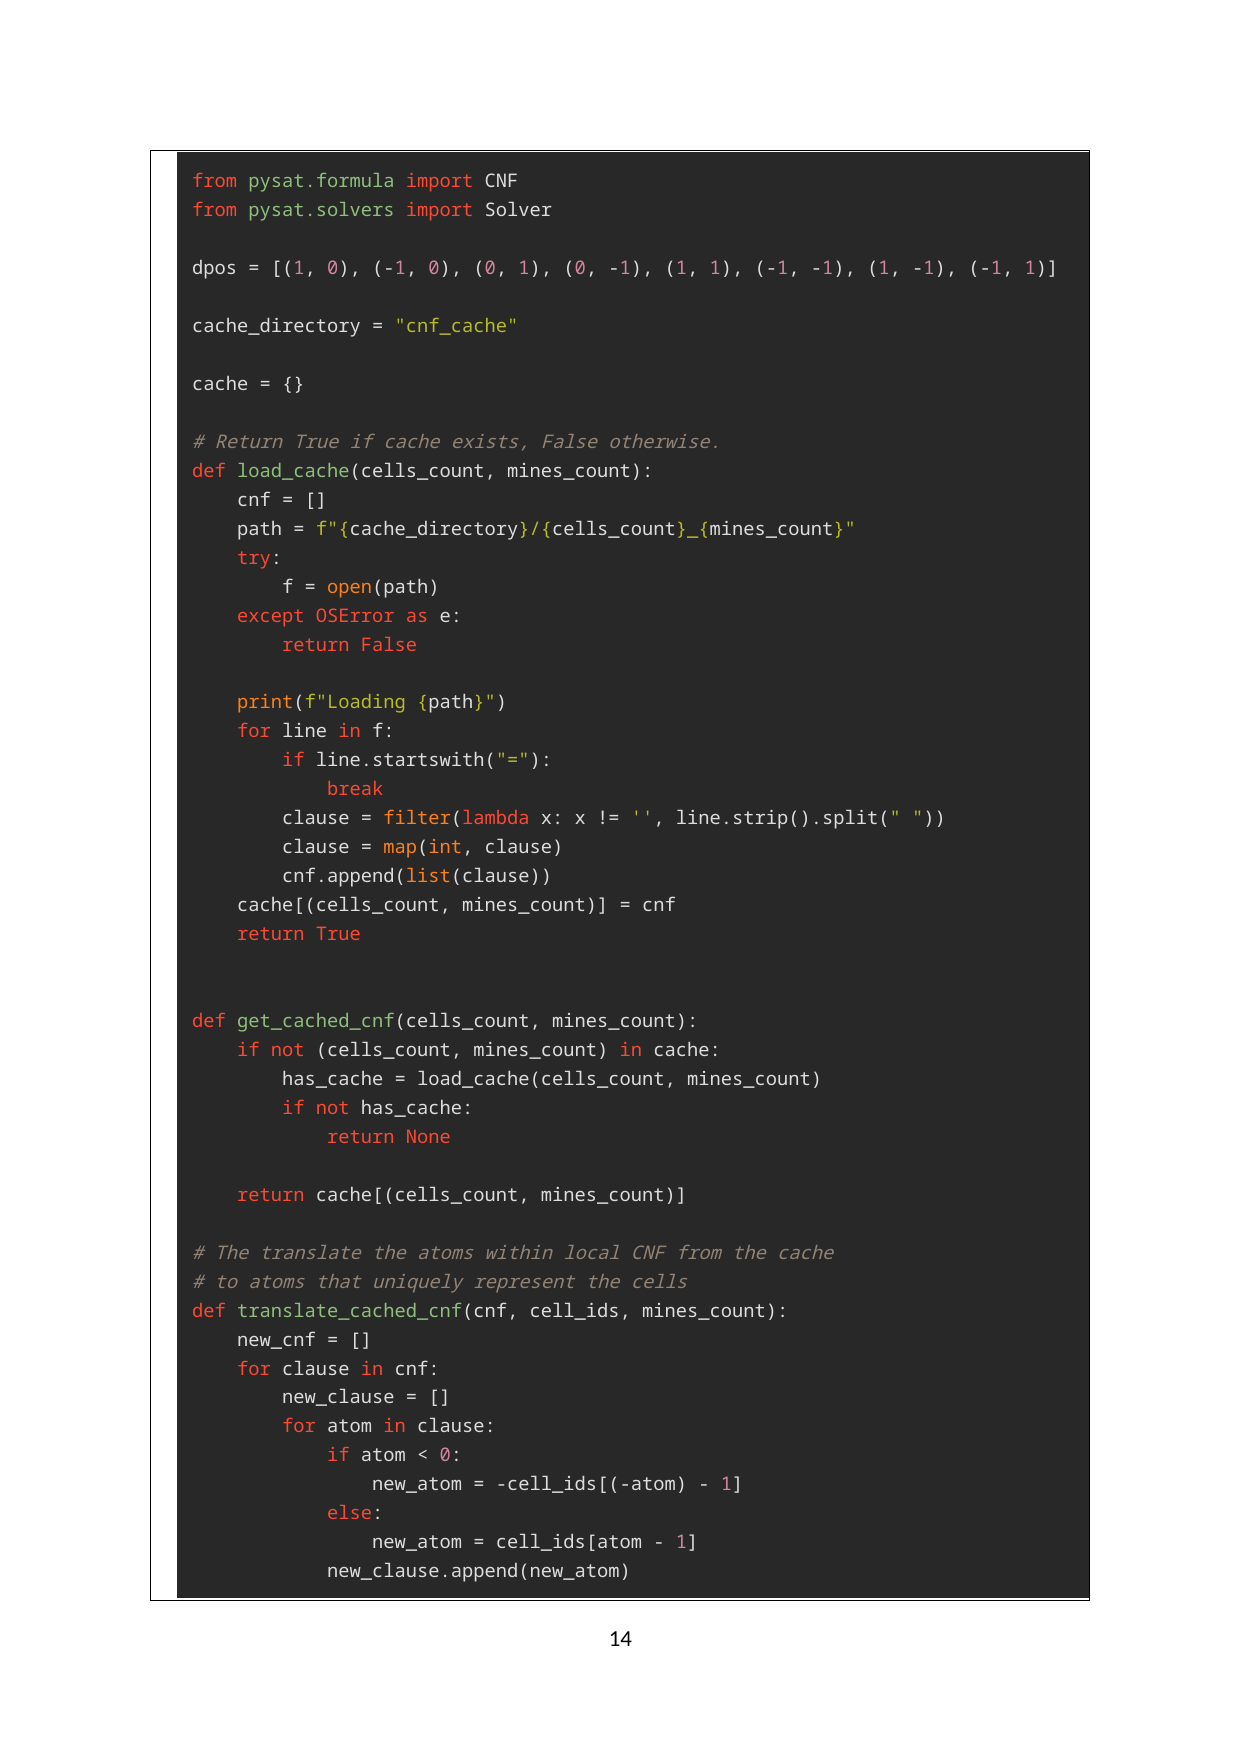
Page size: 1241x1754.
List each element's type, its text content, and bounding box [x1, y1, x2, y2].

table_cell Project Source Codes game.py: import tkinter as tk from tkinter import messagebox import random import solver import time font = ("Courier", 20, "bold") small_font = ("Courier", 10, "bold") dpos = [(1, 0), (-1, 0), (0, 1), (0, -1), (1, 1), (-1, -1), (1, -1), (-1, 1)] cell_number_colors = [ "blue", "green", "red", "navy", "firebrick", "darkturquoise", "black", "darkgray", ] cell_content_bomb = "💣" cell_content_bomb_exploded = "💥" cell_content_flag = "🚩" cell_content_flag_wrong = "❌" class Board(tk.Frame): def __init__(self, master, board_size, mines, cell_size): super().__init__(master) self.board_size = board_size self.mines = mines self.cell_size = cell_size self.board_generated = False self.initialize_cell_buttons() self.interaction_enabled = True def reset(self): for column in self.cell_buttons: for button in column: button.destroy() self.board_generated = False self.initialize_cell_buttons() def initialize_board_data(self): self.exploded = False self.cells_revealed = set() self.cells_flagged_locations = set() self.cells_grid_flagged = [[False for i in range(self.board_size)] for i in range(self.board_size)] self.cells_grid_info = [[0 for i in range(self.board_size)] for i in range(self.board_size)] self.cells_unrevealed = { (x, y) for x in range(self.board_size) for y in range(self.board_size)} self.mine_locations = set() def setup_grid_info(self): for x, y in self.mine_locations: for dx, dy in dpos: test_x = x + dx test_y = y + dy if not 0 <= test_x < self.board_size or not 0 <= test_y < self.board_size: continue if not type(self.cells_grid_info[test_x][test_y]) is int: continue self.cells_grid_info[test_x][test_y] += 1 def generate_random_board(self): self.initialize_board_data() for _ in range(self.mines): mine_x = random.randint(0, self.board_size - 1) mine_y = random.randint(0, self.board_size - 1) self.cells_grid_info[mine_x][mine_y] = '*' self.mine_locations.add((mine_x, mine_y)) self.setup_grid_info() def setup_custom_board(self, mine_locations=None, cells_to_reveal=None, cells_to_flag=None): self.initialize_board_data() if mine_locations: self.mine_locations = set(mine_locations) for x, y in self.mine_locations: self.cells_grid_info[x][y] = '*' self.setup_grid_info() if cells_to_reveal: for pos in cells_to_reveal: board.reveal_cell(*pos) if cells_to_flag: for pos in cells_to_flag: board.cell_flag(*pos) def initialize_cell_buttons(self): self.cell_buttons = [] for x in range(self.board_size): column = [] for y in range(self.board_size): # Make button square cell_button_frame = tk.Frame( self, width=self.cell_size, height=self.cell_size, ) cell_button_frame.grid_propagate(False) # Prevent the frame from resizing cell_button_frame.grid_columnconfigure(0, weight=1) # Allows the button to fill the frame cell_button_frame.grid_rowconfigure(0, weight=1) cell_button_frame.grid(column=x, row=y, sticky=tk.NSEW) cell_button = tk.Button( cell_button_frame, font=font, highlightthickness=0, ) cell_button.configure(command=self.on_cell_left_clicked(x, y)) cell_button.bind("<Button-3>", self.on_cell_right_clicked(x, y)) cell_button.grid(column=0, row=0, sticky=tk.NSEW) column.append(cell_button_frame) self.cell_buttons.append(column) def button_at(self, x, y): if not (0 <= x < self.board_size \ and 0 <= y < self.board_size): return None return self.cell_buttons[x][y].winfo_children()[0] def pos_inside_board(self, x, y): return 0 <= x < self.board_size and 0 <= y < self.board_size def cell_is_revealed(self, x, y): return (x, y) in self.cells_revealed def cell_is_empty(self, x, y): return self.cells_grid_info[x][y] == 0 def cell_is_number(self, x, y): val = self.cells_grid_info[x][y] if not isinstance(val, int): return False return 1 >= val >= 8 def cell_is_bomb(self, x, y): return self.cells_grid_info[x][y] == "*" def cell_is_flagged(self, x, y): return self.cells_grid_flagged[x][y] def show_cell_button(self, x, y): if self.cell_is_empty(x, y): if self.cell_is_flagged(x, y): self.button_at(x, y).config( text=cell_content_flag, ) elif self.cell_is_bomb(x, y): if self.cell_is_flagged(x, y): self.button_at(x, y).config( text=cell_content_flag, ) else: color = "black" self.button_at(x, y).config( text=cell_content_bomb, disabledforeground=color, foreground=color ) else: if self.cell_is_flagged(x, y): self.button_at(x, y).config( text=cell_content_flag_wrong, foreground="red", disabledforeground="red", ) else: color = cell_number_colors[self.cells_grid_info[x][y] - 1] content = str(self.cells_grid_info[x][y]) self.button_at(x, y).config( text=content, disabledforeground=color, foreground=color ) def reveal_cell(self, x, y): if (x, y) in self.cells_revealed: return self.cells_unrevealed.remove((x, y)) self.cells_revealed.add((x, y)) if self.cell_is_empty(x, y) and not self.cell_is_flagged(x, y): for dx, dy in dpos: testx = x + dx testy = y + dy if 0 <= testx < self.board_size \ and 0 <= testy < self.board_size \ and type(self.cells_grid_info[testx][testy]) is int: self.reveal_cell(testx, testy) self.button_at(x, y).config( relief=tk.SUNKEN, state=tk.DISABLED, ) if self.cell_is_empty(x, y): pass elif self.cell_is_bomb(x, y): self.button_at(x, y).config( text=cell_content_bomb_exploded, disabledforeground="black", background="red" ) else: self.button_at(x, y).config( text=str(self.cells_grid_info[x][y]), disabledforeground=cell_number_colors[self.cells_grid_info[x][y] - 1] ) self.cells_revealed.add((x, y)) def reveal_all(self): for x in range(self.board_size): for y in range(self.board_size): if (x, y) in self.cells_revealed: continue self.show_cell_button(x, y) self.button_at(x, y).config( state=tk.DISABLED ) def find_number_cells_adjacent_to_unrevealed_cell(self): cells = set() for mine_x, mine_y in self.mine_locations: for dx, dy in dpos: testx = mine_x + dx testy = mine_y + dy if not self.pos_inside_board(testx, testy) \ or not self.cell_is_revealed(testx, testy) \ or (testx, testy) in self.mine_locations: continue number_cell_x, number_cell_y = testx, testy for dx, dy in dpos: testx = number_cell_x + dx testy = number_cell_y + dy if not self.cell_is_revealed(testx, testy): continue cells.add((number_cell_x, number_cell_y)) break return cells def cell_flag_without_event(self, x, y): if (x, y) in self.cells_revealed or self.exploded: return self.button_at(x, y).config(text=cell_content_flag, state=tk.DISABLED) self.cells_grid_flagged[x][y] = True self.cells_flagged_locations.add((x, y)) def cell_flag(self, x, y): self.cell_flag_without_event(x, y) self.event_generate("<<CellFlagged>>") def cell_unflag(self, x, y): if (x, y) in self.cells_revealed or self.exploded: return self.button_at(x, y).config(text="", state=tk.NORMAL) self.cells_grid_flagged[x][y] = False self.cells_flagged_locations.remove((x, y)) self.event_generate("<<CellUnflagged>>") def on_cell_left_clicked(self, x, y): def on_cell_left_clicked_inner(): if not self.interaction_enabled: return # Attempts til giving up generating good start attempts = 1000 while not self.board_generated: self.generate_random_board() attempts -= 1 if not self.cell_is_empty(x, y) and attempts > 0: continue self.board_generated = True self.event_generate("<<BoardGenerated>>") break if self.cells_grid_info[x][y] == "*": self.reveal_cell(x, y) self.reveal_all() self.event_generate("<<CellExploded>>") self.exploded = True else: self.reveal_cell(x, y) self.event_generate("<<CellRevealed>>") return on_cell_left_clicked_inner def on_cell_right_clicked(self, x, y): def on_cell_right_clicked_inner(event): if not self.interaction_enabled: return if not self.board_generated \ or (x, y) in self.cells_revealed \ or self.exploded: return if self.cells_grid_flagged[x][y]: self.cell_unflag(x, y) else: self.cell_flag(x, y) return on_cell_right_clicked_inner def update_mines_left_label(args): mines_left = len(board.mine_locations) - len(board.cells_flagged_locations) mines_left_str.set(f"{mines_left} mines left") def check_board_completed(args): if len(board.mine_locations) == len(board.cells_flagged_locations) \ and len(board.cells_revealed) == board.board_size * board.board_size - len(board.mine_locations): messagebox.showinfo("Game completed", "All mines found!") board.interaction_enabled = False def exploded(args): messagebox.showwarning("Game over", "You activated a mine...") def reset(): try: board.board_size = int(board_size_var.get()) board.mines = int(mines_var.get()) except: pass board.reset() mines_left_str.set(f"? mines left") board.interaction_enabled = True def tksleep(t): 'emulating time.sleep(seconds)' ms = int(t*1000) root = tk._get_default_root() var = tk.IntVar(root) root.after(ms, lambda: var.set(1)) root.wait_variable(var) def solve_once(): if not board.board_generated or board.exploded: return result = solver.solve_once(board) if result == None: print("Cannot solve") return # Nice animation delay = 0.005 for cell, is_mine in result.items(): if not board.board_generated or board.exploded: break if enable_delay.get(): tksleep(delay) x, y = cell if is_mine: board.cell_flag_without_event(x, y) else: if not board.exploded: board.reveal_cell(x, y) if board.cells_grid_info[x][y] == "*": board.reveal_all() board.exploded = True break if board.exploded: board.event_generate("<<CellExploded>>") board.event_generate("<<CellFlagged>>") def solve_all(): while True: result = solver.solve_once(board) if result == None: print("Solve all finished") return if not board.board_generated or board.exploded: return delay = 0.005 for cell, is_mine in result.items(): if enable_delay.get(): tksleep(delay) x, y = cell if is_mine: board.cell_flag_without_event(x, y) else: if not board.exploded: board.reveal_cell(x, y) if board.cells_grid_info[x][y] == "*": board.reveal_all() board.exploded = True if board.exploded: board.event_generate("<<CellExploded>>") board.event_generate("<<CellFlagged>>") def toggle_solver_delay(): if enable_delay.get(): enable_delay.set(False) toggle_delay_text.set("Delay Disabled") else: enable_delay.set(True) toggle_delay_text.set("Delay Enabled") # Preemptively load caches for common cases for neighbors_count in range(1, 8): for mines_count in range(1, neighbors_count + 1): solver.load_cache(neighbors_count, mines_count) root = tk.Tk() top_bar = tk.Frame() top_bar.grid(column=0, row=0, ipadx=50) top_bar.grid_columnconfigure(0, weight=1) top_bar.grid_columnconfigure(1, weight=1) gameplay_ui = tk.Frame(top_bar) gameplay_ui.grid(column=0, row=0) gameplay_ui.grid_rowconfigure(0, weight=1) gameplay_ui.grid_rowconfigure(1, weight=1) mines_left_str = tk.StringVar() mines_left_str.set("? mines left") mines_left_label = tk.Label(gameplay_ui, textvariable=mines_left_str, font=font) mines_left_label.grid(column=2, row=0) reset_button = tk.Button(gameplay_ui, text="Reset", font=font, command=reset) reset_button.grid(column=2, row=1) def board_size_entry_on_invalid(): board_size_entry.delete(0, "end") board_size_entry.insert(0, board.board_size) board_size_var = tk.StringVar() board_size_var.set(10) board_size_entry = tk.Entry( gameplay_ui, textvariable=board_size_var, font=small_font, validate="focusout", validatecommand=( root.register(lambda v: v.isdigit()), "%P" ), invalidcommand=board_size_entry_on_invalid ) board_size_entry.grid(column=1, row=0, padx=(0, 20)) size_label = tk.Label(gameplay_ui, text="Size", font=small_font) size_label.grid(column=0, row=0) def mines_entry_on_invalid(): mines_entry.delete(0, "end") mines_entry.insert(0, str(board.mines)) mines_var = tk.StringVar() mines_entry = tk.Entry( gameplay_ui, textvariable=mines_var, font=small_font, validate="focusout", validatecommand=( root.register(lambda v: v.isdigit() and int(v) < int(board_size_var.get()) * int(board_size_var.get())), "%P" ), invalidcommand=mines_entry_on_invalid, ) mines_entry.insert(0, "10") mines_entry.grid(column=1, row=1, padx=(0, 20)) mines_label = tk.Label(gameplay_ui, text="Mines", font=small_font) mines_label.grid(column=0, row=1) solver_ui = tk.Frame(top_bar) solver_ui.grid(column=1, row=0) solver_ui.grid_rowconfigure(0, weight=1) solver_ui.grid_rowconfigure(1, weight=1) solve_once_button = tk.Button(solver_ui, text="Solve Once", font=font, command=solve_once) solve_once_button.grid(column=0, row=0) solve_all_button = tk.Button(solver_ui, text="Solve all", font=font, command=solve_all) solve_all_button.grid(column=1, row=0) toggle_delay_text = tk.StringVar() toggle_delay_text.set("Delay Enabled") enable_delay = tk.BooleanVar() enable_delay.set(True) delay_button = tk.Button(solver_ui, textvariable=toggle_delay_text, font=font, command=toggle_solver_delay) delay_button.grid(column=0, row=1, columnspan=2) board = Board(root, 10, 10, 30) board.grid(column=0, row=1) # test_board(board) board.bind("<<BoardGenerated>>", update_mines_left_label) board.bind("<<CellFlagged>>", update_mines_left_label) board.bind("<<CellUnflagged>>", update_mines_left_label) board.bind("<<BoardGenerated>>", check_board_completed, True) board.bind("<<CellFlagged>>", check_board_completed, True) board.bind("<<CellUnflagged>>", check_board_completed, True) board.bind("<<CellRevealed>>", check_board_completed, True) board.bind("<<CellExploded>>", exploded) root.mainloop() solver.py: from pysat.formula import CNF from pysat.solvers import Solver dpos = [(1, 0), (-1, 0), (0, 1), (0, -1), (1, 1), (-1, -1), (1, -1), (-1, 1)] cache_directory = "cnf_cache" cache = {} # Return True if cache exists, False otherwise. def load_cache(cells_count, mines_count): cnf = [] path = f"{cache_directory}/{cells_count}_{mines_count}" try: f = open(path) except OSError as e: return False print(f"Loading {path}") for line in f: if line.startswith("="): break clause = filter(lambda x: x != '', line.strip().split(" ")) clause = map(int, clause) cnf.append(list(clause)) cache[(cells_count, mines_count)] = cnf return True def get_cached_cnf(cells_count, mines_count): if not (cells_count, mines_count) in cache: has_cache = load_cache(cells_count, mines_count) if not has_cache: return None return cache[(cells_count, mines_count)] # The translate the atoms within local CNF from the cache # to atoms that uniquely represent the cells def translate_cached_cnf(cnf, cell_ids, mines_count): new_cnf = [] for clause in cnf: new_clause = [] for atom in clause: if atom < 0: new_atom = -cell_ids[(-atom) - 1] else: new_atom = cell_ids[atom - 1] new_clause.append(new_atom) new_cnf.append(new_clause) return new_cnf def get_cnf(cell_names, mines_count): cnf = get_cached_cnf(len(cell_names), mines_count) if cnf == None: return None return translate_cached_cnf(cnf, cell_names, mines_count) def solve_once(board): # Converts (x, y) positions to the integer format accepted by pysat def pos_to_atom(x, y, board_width): index = y * board_width + x return index + 1 def atom_to_pos(index, board_width): index = index - 1 return (index % board_width, index // board_width) adjacent_cnf = CNF() number_cells_to_check = board.find_number_cells_adjacent_to_unrevealed_cell() for x, y in number_cells_to_check: flagged_neighbor = set() unrevealed_neighbor = set() for dx, dy in dpos: testx = x + dx testy = y + dy if not board.pos_inside_board(testx, testy): continue if board.cell_is_flagged(testx, testy): flagged_neighbor.add((testx, testy)) if not board.cell_is_revealed(testx, testy): unrevealed_neighbor.add((testx, testy)) # Or also called the number for the number cell mine_nearby_count = board.cells_grid_info[x][y] unrevealed_neighbor = [pos_to_atom(x, y, board.board_size) for x, y in unrevealed_neighbor] adjacent_cnf_clauses = get_cnf(unrevealed_neighbor, mine_nearby_count) if adjacent_cnf_clauses == None: print("A CNF Clause is unavailable") return None adjacent_cnf.extend(adjacent_cnf_clauses) solver = Solver(bootstrap_with=adjacent_cnf) # All the cells that both the agent and user has flagged is assumed # to be mines. cells_flagged_assumed_mine = { pos_to_atom(x, y, board.board_size) for x, y in board.cells_flagged_locations } solver.solve(assumptions=list(cells_flagged_assumed_mine)) if not solver.solve(): return None # Exhaustive checks # If an assignment of a cell is negated and the solution is unsatisfiable, # then that cell must not be changed, e.g. # 1. The first model for a specific cell is false # 2. Try solve again but assumed to be true # 3. If the result is unsatisfiable -> The cell must be false, e.g. the cell must be empty # 3. If the result is satisfiable -> The cell could either be empty or a mine # or # 1. The first model for a specific cell is true # 2. Try solve again but assumed to be false # 3. If the result is unsatisfiable -> The cell must be true, e.g. the cell must be a mine # 3. If the result is satisfiable -> The cell could either be empty or a mine safe_model = set() initial_model = solver.get_model() for initial_atom in initial_model: if initial_atom in cells_flagged_assumed_mine: continue satisfiable = solver.solve(assumptions=set([-initial_atom]) | cells_flagged_assumed_mine) if not satisfiable: safe_model.add(initial_atom) # Attempting to solve from known leftover mines. if len(safe_model) == 0: print("Solving leftover") all_unknown_cells = board.cells_unrevealed - board.cells_flagged_locations all_unknown_cells = { pos_to_atom(x, y, board.board_size) for x, y in all_unknown_cells } mines_left = len(board.mine_locations) - len(board.cells_flagged_locations) mines_left_cnf = get_cnf(list(all_unknown_cells), mines_left) if mines_left_cnf == None: print(f"No cached cnf clause for {len(all_unknown_cells)} cells with {mines_left} mines exists") return None mines_left_cnf = CNF(from_clauses=mines_left_cnf) # Combines with previous adjacent CNF mines_left_cnf.extend(adjacent_cnf) solver = Solver(bootstrap_with=mines_left_cnf) cells_flagged_assumed_mine = { pos_to_atom(x, y, board.board_size) for x, y in board.cells_flagged_locations } solver.solve(assumptions=list(cells_flagged_assumed_mine)) if not solver.solve(): # No valid solution possible without guessing return None # Exhaustive checks, same as previously initial_model = solver.get_model() for initial_atom in initial_model: if initial_atom in cells_flagged_assumed_mine: continue satisfiable = solver.solve(assumptions=set([-initial_atom]) | cells_flagged_assumed_mine) if not satisfiable: safe_model.add(initial_atom) # Rarely a board can be solved from leftover so an annoucement is exciting if len(safe_model) > 0: print("Solution found from leftover") if len(safe_model) == 0: # No valid solution possible without guessing return None # Safe solution found result = {} for atom in safe_model: if atom > 0: is_mine = True pos = atom_to_pos(atom, board.board_size) else: is_mine = False pos = atom_to_pos(-atom, board.board_size) result[pos] = is_mine return result compute_cnf.py: # Converts DNF to CNF # # Some preemptive elimination is necessary to be able to compute # the CNF clauses within reasonble amount of memory and time. # # It's the bottleneck. def convert_normal_form(form): def inner(first_clause, tail_clauses): # Use set to eliminate a or a within a clause. if len(tail_clauses) == 0: return set(frozenset(set([x])) for x in first_clause) form = set() for tail_atoms in inner(tail_clauses[0], tail_clauses[1:]): for first_atom in first_clause: # Eliminate clause that contains ~a or a if -first_atom in tail_atoms: continue form.add(frozenset(set([first_atom]) | tail_atoms)) return form return inner(form[0], form[1:]) # Remove duplicate clause to reduce memory usage. def dedup(clauses): new_clauses = set() for clause in clauses: clause = set(clause) eliminate_clause = False for atom in clause: # Eliminate clauses that contains ~a or a again just in case. if atom < 0 and -atom in clause: eliminate_clause = True break if eliminate_clause: continue new_clauses.add(frozenset(clause)) return [list(clause) for clause in new_clauses] # Sort a bit so it's easier to inspect some patterns in case we were able # to generate CNF clause directly without going through the DNF->CNF conversion # in the future. def sort(clauses): for clause in clauses: clause.sort(key=lambda a: -a if a < 0 else a) def key(clause): l = len(clause) * 10000 # if len(clause[0]) == 1: # l += ord('1') - ord(clause[0]) + 1 for i, atom in enumerate(clause): if atom < 0: l -= 2**i return l clauses.sort(reverse=True, key=key) # Attempts to generate combinations of possible mine locations in DNF clause. def generate_mine_dnf_clauses(cells, mines_count): def inner(current_clause, cells, mines_count): if len(cells) == 0: clauses = set([frozenset(current_clause)]) return clauses if mines_count > 0: # There are more mine positions we can combine. clauses = set() for x in cells: tail_clauses = inner( current_clause | set([x]), cells - set([x]), mines_count - 1, ) clauses = clauses | tail_clauses return clauses else: # Mines positions has been taken over by other cells # Return the rest negated, e.g. not a mine. clause = current_clause | set([-x for x in cells]) return set([frozenset(clause)]) clauses = inner(set(), cells, mines_count) return [list(clause) for clause in clauses] def generate(cell_count, mines_count): cells = [i for i in range(1, 1 + cell_count)] dnf = generate_mine_dnf_clauses(set(cells), mines_count) cnf = convert_normal_form(dnf) cnf = dedup(cnf) sort(cnf) with open(f"cache/{cell_count}_{mines_count}", "w", encoding="utf-8") as f: for clause in cnf: for atom in clause: f.write(f"{atom:>2} ") f.write(f"\n") # Specifiy an ending marker in case the programs stops midway for whatever reasons # to prevent from incomplete CNF being in used f.write(f"=") print(f"{cell_count} {mines_count} finished") from concurrent.futures import ProcessPoolExecutor # with ProcessPoolExecutor(max_workers=16) as e: # for cell_count in range(1, 13): # for mines_count in range(0, cell_count + 1): # e.submit(generate, cell_count, mines_count) for cell_count in range(1, 13): for mines_count in range(0, cell_count + 1): generate(cell_count, mines_count) [151, 151, 1089, 1600]
